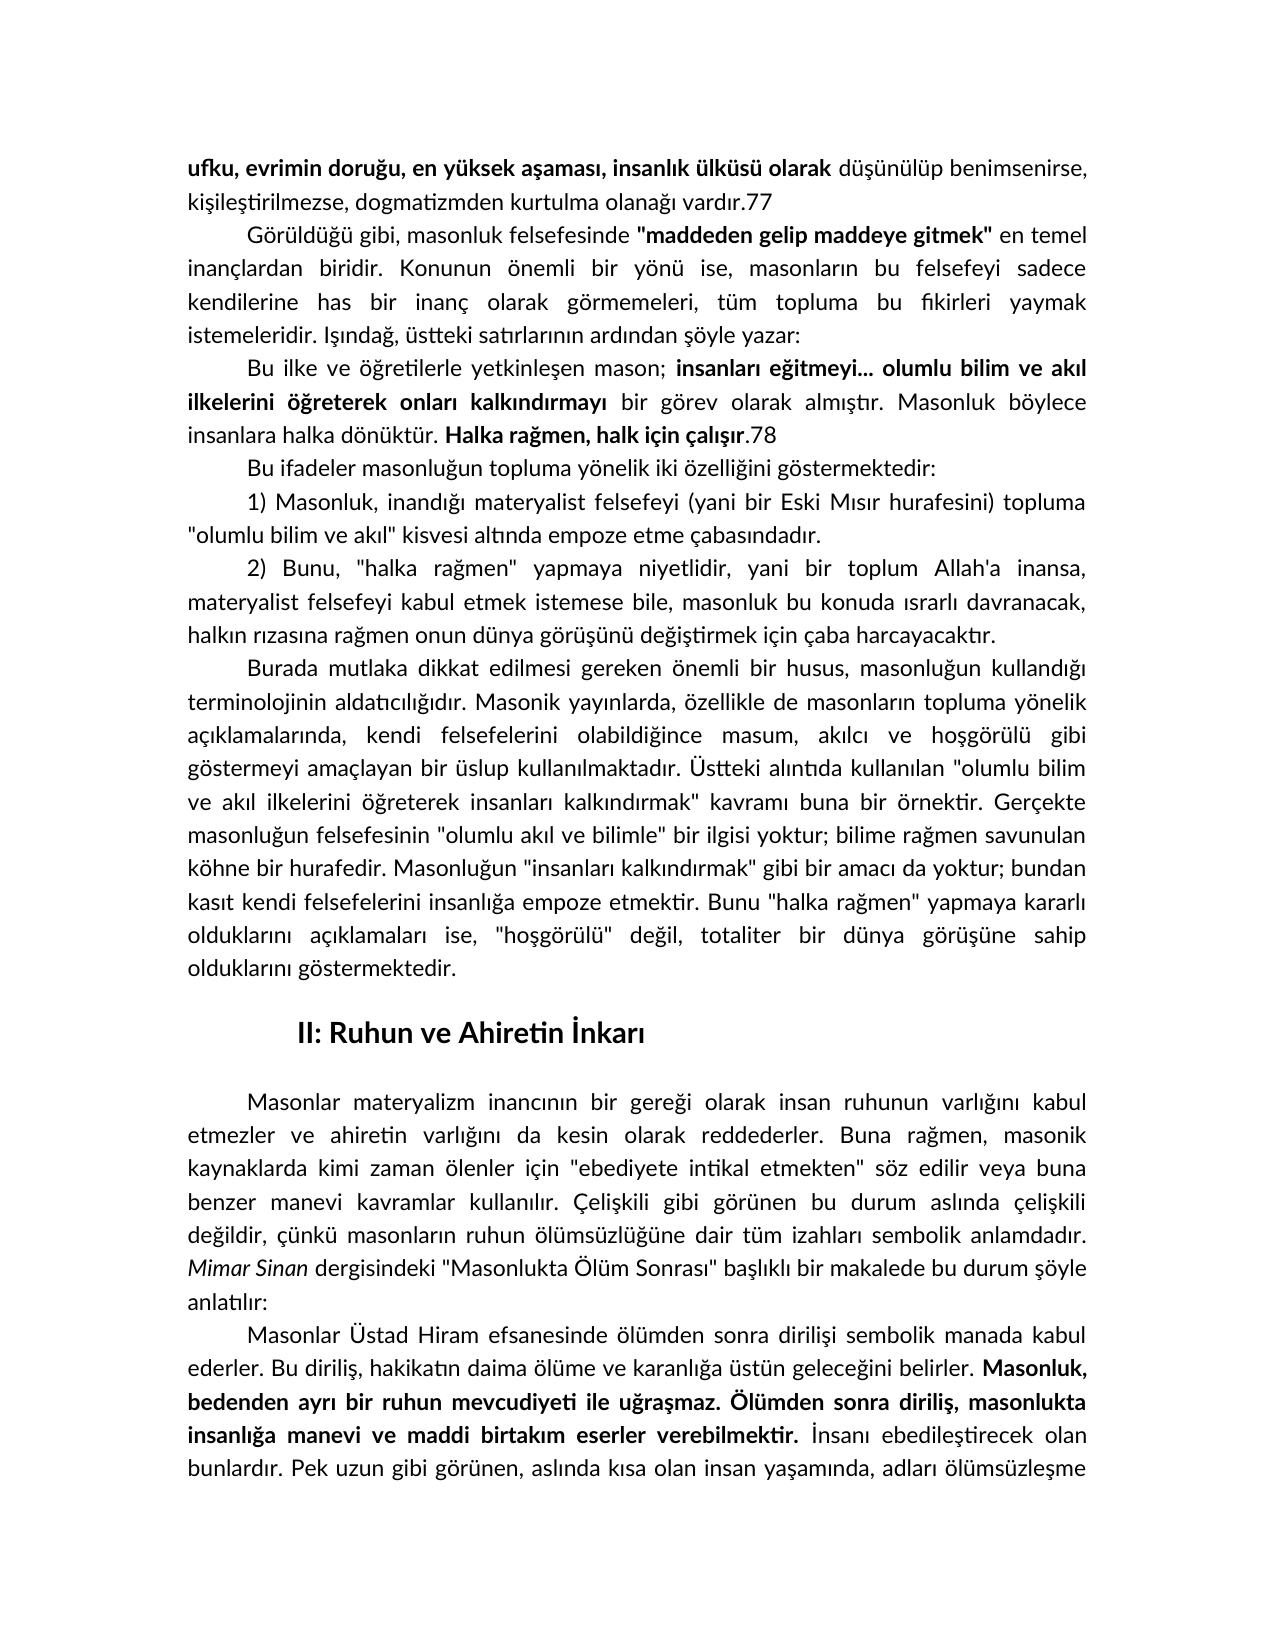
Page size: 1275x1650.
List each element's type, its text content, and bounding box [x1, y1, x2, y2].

text Masonlar materyalizm inancının bir gereği olarak insan ruhunun varlığını kabul etmezler ve ahiretin varlığını da kesin olarak reddederler. Buna rağmen, masonik kaynaklarda kimi zaman ölenler için "ebediyete intikal etmekten" söz edilir veya buna benzer manevi kavramlar kullanılır. Çelişkili gibi görünen bu durum aslında çelişkili değildir, çünkü masonların ruhun ölümsüzlüğüne dair tüm izahları sembolik anlamdadır. Mimar Sinan dergisindeki "Masonlukta Ölüm Sonrası" başlıklı bir makalede bu durum şöyle anlatılır: [187, 1083, 1087, 1317]
text Burada mutlaka dikkat edilmesi gereken önemli bir husus, masonluğun kullandığı terminolojinin aldatıcılığıdır. Masonik yayınlarda, özellikle de masonların topluma yönelik açıklamalarında, kendi felsefelerini olabildiğince masum, akılcı ve hoşgörülü gibi göstermeyi amaçlayan bir üslup kullanılmaktadır. Üstteki alıntıda kullanılan "olumlu bilim ve akıl ilkelerini öğreterek insanları kalkındırmak" kavramı buna bir örnektir. Gerçekte masonluğun felsefesinin "olumlu akıl ve bilimle" bir ilgisi yoktur; bilime rağmen savunulan köhne bir hurafedir. Masonluğun "insanları kalkındırmak" gibi bir amacı da yoktur; bundan kasıt kendi felsefelerini insanlığa empoze etmektir. Bunu "halka rağmen" yapmaya kararlı olduklarını açıklamaları ise, "hoşgörülü" değil, totaliter bir dünya görüşüne sahip olduklarını göstermektedir. [187, 650, 1087, 983]
text 2) Bunu, "halka rağmen" yapmaya niyetlidir, yani bir toplum Allah'a inansa, materyalist felsefeyi kabul etmek istemese bile, masonluk bu konuda ısrarlı davranacak, halkın rızasına rağmen onun dünya görüşünü değiştirmek için çaba harcayacaktır. [187, 550, 1087, 650]
text Masonlar Üstad Hiram efsanesinde ölümden sonra dirilişi sembolik manada kabul ederler. Bu diriliş, hakikatın daima ölüme ve karanlığa üstün geleceğini belirler. Masonluk, bedenden ayrı bir ruhun mevcudiyeti ile uğraşmaz. Ölümden sonra diriliş, masonlukta insanlığa manevi ve maddi birtakım eserler verebilmektir. İnsanı ebedileştirecek olan bunlardır. Pek uzun gibi görünen, aslında kısa olan insan yaşamında, adları ölümsüzleşme [187, 1317, 1087, 1483]
text 1) Masonluk, inandığı materyalist felsefeyi (yani bir Eski Mısır hurafesini) topluma "olumlu bilim ve akıl" kisvesi altında empoze etme çabasındadır. [187, 483, 1087, 550]
text ufku, evrimin doruğu, en yüksek aşaması, insanlık ülküsü olarak düşünülüp benimsenirse, kişileştirilmezse, dogmatizmden kurtulma olanağı vardır.77 [187, 150, 1087, 217]
text Bu ifadeler masonluğun topluma yönelik iki özelliğini göstermektedir: [187, 450, 1087, 483]
text Görüldüğü gibi, masonluk felsefesinde "maddeden gelip maddeye gitmek" en temel inançlardan biridir. Konunun önemli bir yönü ise, masonların bu felsefeyi sadece kendilerine has bir inanç olarak görmemeleri, tüm topluma bu fikirleri yaymak istemeleridir. Işındağ, üstteki satırlarının ardından şöyle yazar: [187, 217, 1087, 350]
text Bu ilke ve öğretilerle yetkinleşen mason; insanları eğitmeyi... olumlu bilim ve akıl ilkelerini öğreterek onları kalkındırmayı bir görev olarak almıştır. Masonluk böylece insanlara halka dönüktür. Halka rağmen, halk için çalışır.78 [187, 350, 1087, 450]
text II: Ruhun ve Ahiretin İnkarı [187, 1017, 1087, 1050]
